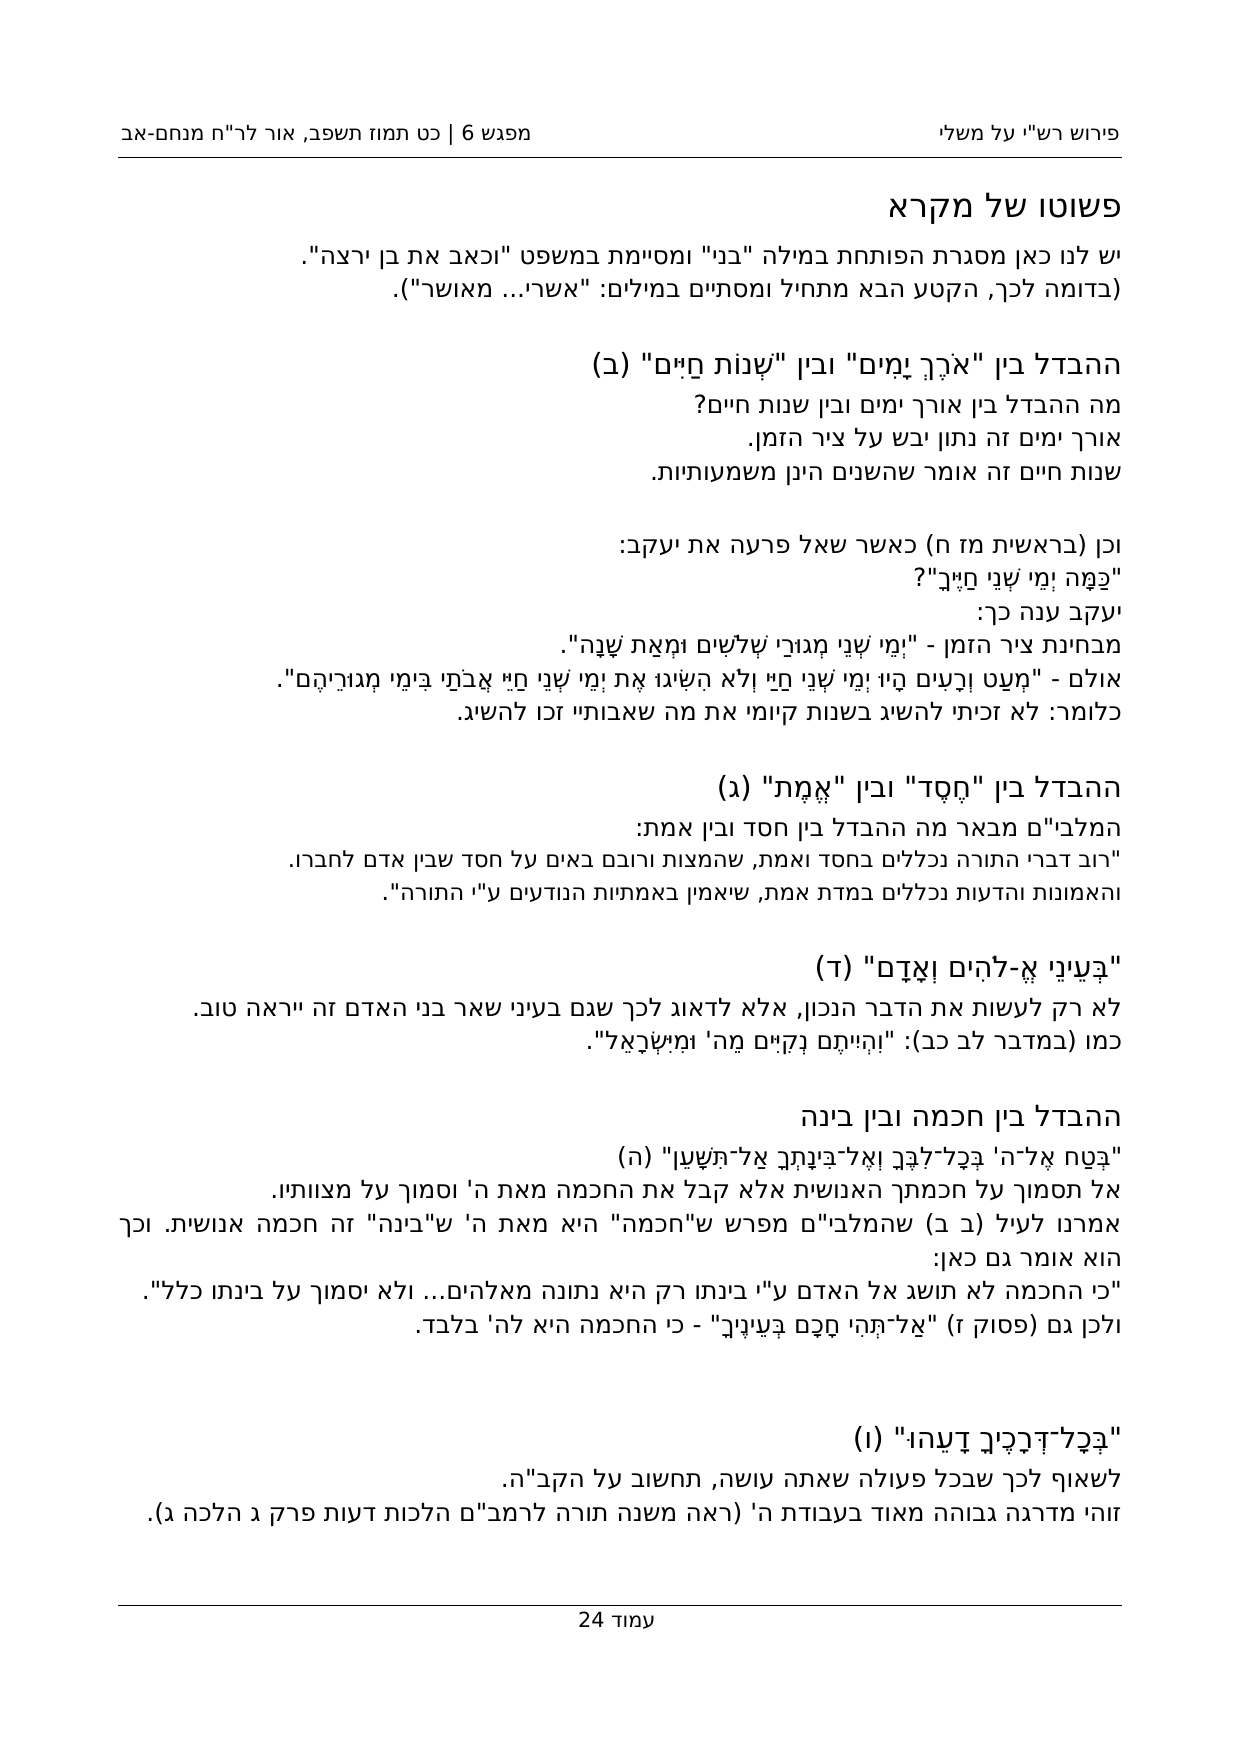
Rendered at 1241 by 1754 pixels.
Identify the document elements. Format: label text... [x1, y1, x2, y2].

text המלבי"ם מבאר מה ההבדל בין חסד ובין אמת: [118, 813, 1122, 842]
text "כַּמָּה יְמֵי שְׁנֵי חַיֶּיךָ"? [118, 563, 1122, 592]
text "כי החכמה לא תושג אל האדם ע"י בינתו רק היא נתונה מאלהים... ולא יסמוך על בינתו כלל". [118, 1276, 1122, 1305]
text ההבדל בין "חֶסֶד" ובין "אֱמֶת" (ג) [118, 770, 1122, 804]
text לא רק לעשות את הדבר הנכון, אלא לדאוג לכך שגם בעיני שאר בני האדם זה ייראה טוב. [118, 993, 1122, 1022]
text מבחינת ציר הזמן - "יְמֵי שְׁנֵי מְגוּרַי שְׁלֹשִׁים וּמְאַת שָׁנָה". [118, 630, 1122, 659]
text "בְּעֵינֵי אֱ-לֹהִים וְאָדָם" (ד) [118, 950, 1122, 984]
text פשוטו של מקרא [118, 187, 1122, 226]
text כמו (במדבר לב כב): "וִהְיִיתֶם נְקִיִּים מֵה' וּמִיִּשְׂרָאֵל". [118, 1026, 1122, 1056]
text אל תסמוך על חכמתך האנושית אלא קבל את החכמה מאת ה' וסמוך על מצוותיו. [118, 1176, 1122, 1205]
text לשאוף לכך שבכל פעולה שאתה עושה, תחשוב על הקב"ה. [118, 1464, 1122, 1494]
text יעקב ענה כך: [118, 597, 1122, 626]
text יש לנו כאן מסגרת הפותחת במילה "בני" ומסיימת במשפט "וכאב את בן ירצה". [118, 241, 1122, 270]
text אמרנו לעיל (ב ב) שהמלבי"ם מפרש ש"חכמה" היא מאת ה' ש"בינה" זה חכמה אנושית. וכך הוא אומר גם כאן: [118, 1209, 1122, 1272]
text "רוב דברי התורה נכללים בחסד ואמת, שהמצות ורובם באים על חסד שבין אדם לחברו. [118, 847, 1122, 873]
text "בְּטַח אֶל־ה' בְּכָל־לִבֶּךָ וְאֶל־בִּינָתְךָ אַל־תִּשָּׁעֵן" (ה) [118, 1142, 1122, 1171]
text אורך ימים זה נתון יבש על ציר הזמן. [118, 423, 1122, 453]
text מה ההבדל בין אורך ימים ובין שנות חיים? [118, 390, 1122, 419]
text "בְּכָל־דְּרָכֶיךָ דָעֵהוּ" (ו) [118, 1422, 1122, 1456]
text וכן (בראשית מז ח) כאשר שאל פרעה את יעקב: [118, 530, 1122, 559]
text שנות חיים זה אומר שהשנים הינן משמעותיות. [118, 457, 1122, 486]
text כלומר: לא זכיתי להשיג בשנות קיומי את מה שאבותיי זכו להשיג. [118, 697, 1122, 727]
text זוהי מדרגה גבוהה מאוד בעבודת ה' (ראה משנה תורה לרמב"ם הלכות דעות פרק ג הלכה ג). [118, 1498, 1122, 1527]
text ההבדל בין "אֹרֶךְ יָמִים" ובין "שְׁנוֹת חַיִּים" (ב) [118, 347, 1122, 381]
text והאמונות והדעות נכללים במדת אמת, שיאמין באמתיות הנודעים ע"י התורה". [118, 877, 1122, 906]
text ולכן גם (פסוק ז) "אַל־תְּהִי חָכָם בְּעֵינֶיךָ" - כי החכמה היא לה' בלבד. [118, 1310, 1122, 1339]
text (בדומה לכך, הקטע הבא מתחיל ומסתיים במילים: "אשרי... מאושר"). [118, 274, 1122, 303]
text אולם - "מְעַט וְרָעִים הָיוּ יְמֵי שְׁנֵי חַיַּי וְלֹא הִשִּׂיגוּ אֶת יְמֵי שְׁנֵי חַיֵּי אֲבֹתַי בִּימֵי מְגוּרֵיהֶם". [118, 664, 1122, 693]
text ההבדל בין חכמה ובין בינה [118, 1099, 1122, 1133]
